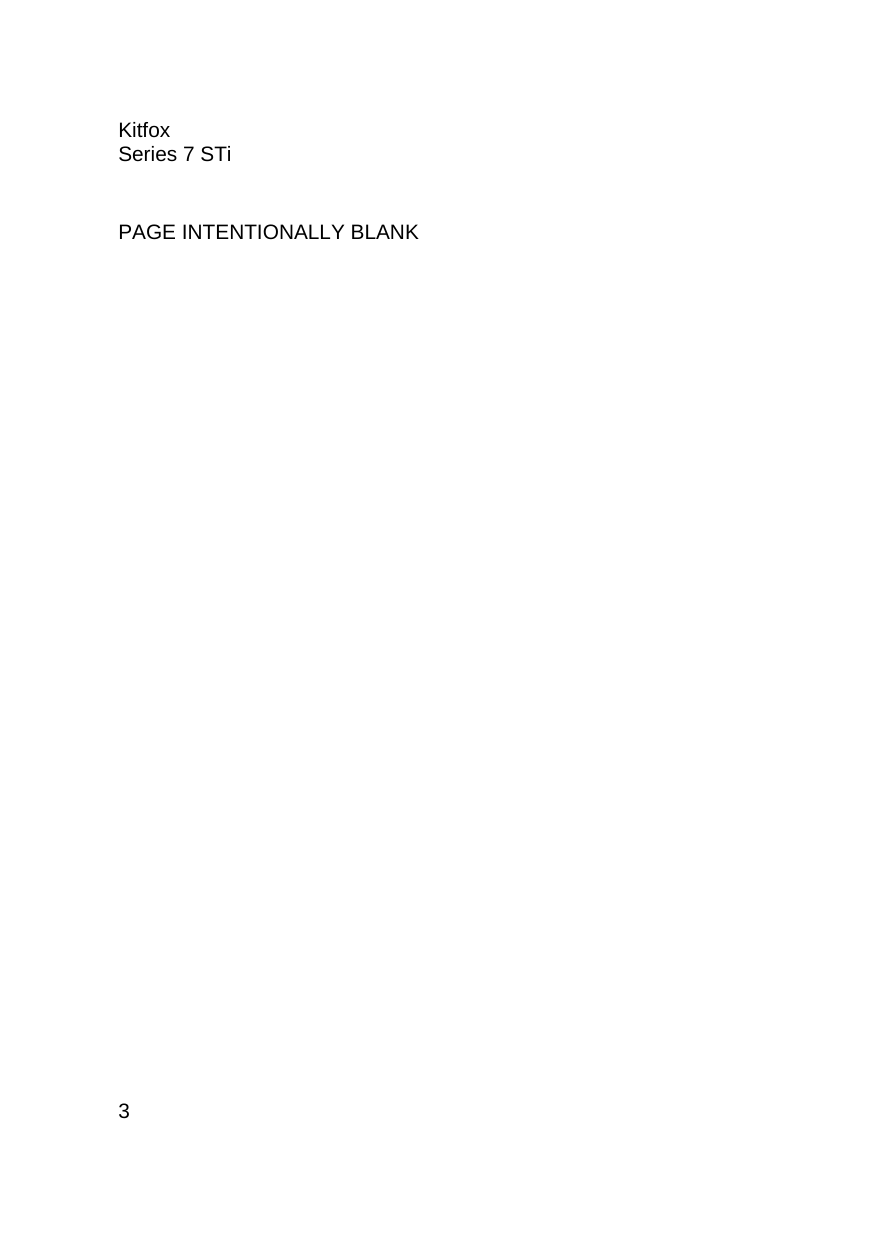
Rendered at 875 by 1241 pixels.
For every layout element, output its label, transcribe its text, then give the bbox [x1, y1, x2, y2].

text PAGE INTENTIONALLY BLANK [118, 220, 756, 244]
